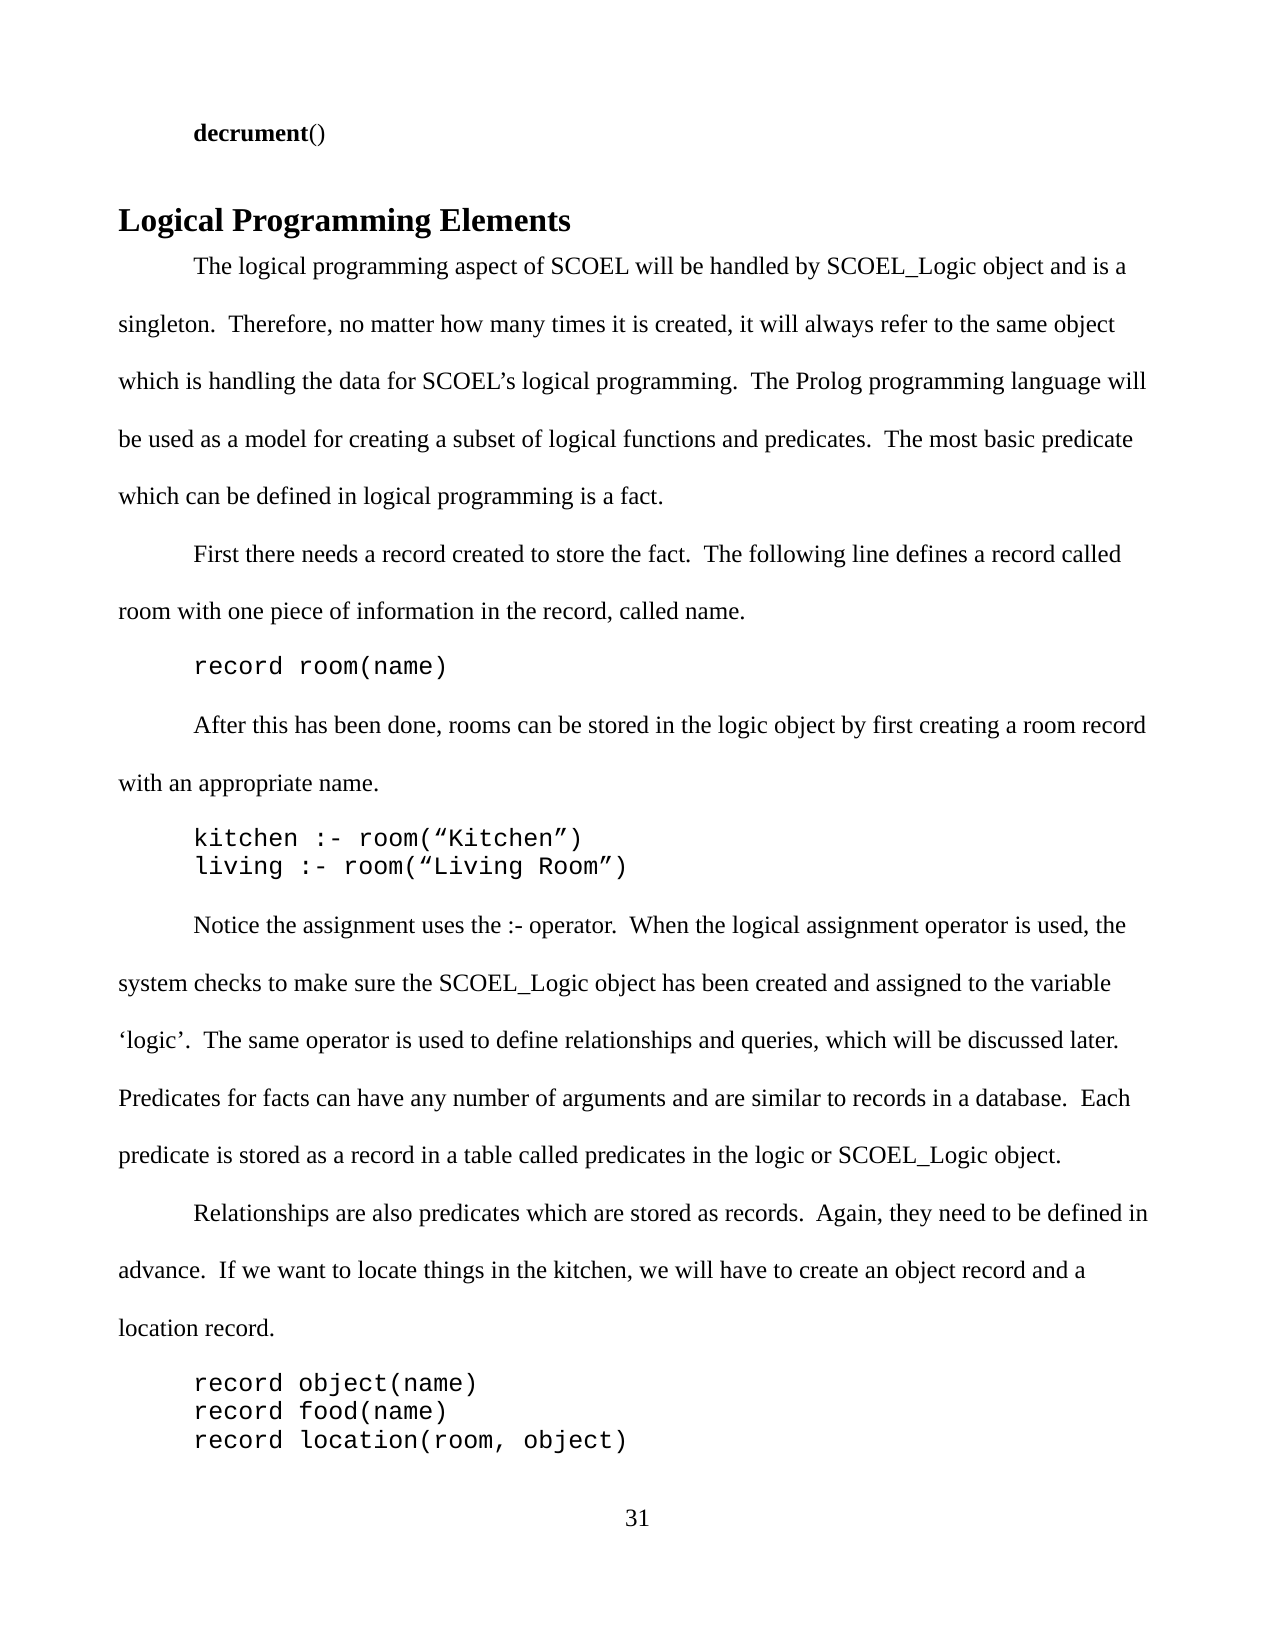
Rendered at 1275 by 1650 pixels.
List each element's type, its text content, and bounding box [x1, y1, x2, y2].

text The logical programming aspect of SCOEL will be handled by SCOEL_Logic object and is a singleton. Therefore, no matter how many times it is created, it will always refer to the same object which is handling the data for SCOEL’s logical programming. The Prolog programming language will be used as a model for creating a subset of logical functions and predicates. The most basic predicate which can be defined in logical programming is a fact. [118, 251, 1157, 510]
text Relationships are also predicates which are stored as records. Again, they need to be defined in advance. If we want to locate things in the kitchen, we will have to create an object record and a location record. [118, 1198, 1157, 1342]
subtitle Logical Programming Elements [118, 201, 1157, 239]
text record location(room, object) [193, 1427, 1157, 1456]
text record object(name) [193, 1371, 1157, 1399]
text First there needs a record created to store the fact. The following line defines a record called room with one piece of information in the record, called name. [118, 539, 1157, 625]
text kitchen :- room(“Kitchen”) [193, 826, 1157, 854]
text After this has been done, rooms can be stored in the logic object by first creating a room record with an appropriate name. [118, 711, 1157, 797]
text record food(name) [193, 1399, 1157, 1427]
text Notice the assignment uses the :- operator. When the logical assignment operator is used, the system checks to make sure the SCOEL_Logic object has been created and assigned to the variable ‘logic’. The same operator is used to define relationships and queries, which will be discussed later. Predicates for facts can have any number of arguments and are similar to records in a database. Each predicate is stored as a record in a table called predicates in the logic or SCOEL_Logic object. [118, 911, 1157, 1169]
text record room(name) [193, 654, 1157, 682]
list decrument() [193, 118, 1082, 147]
text living :- room(“Living Room”) [193, 854, 1157, 882]
